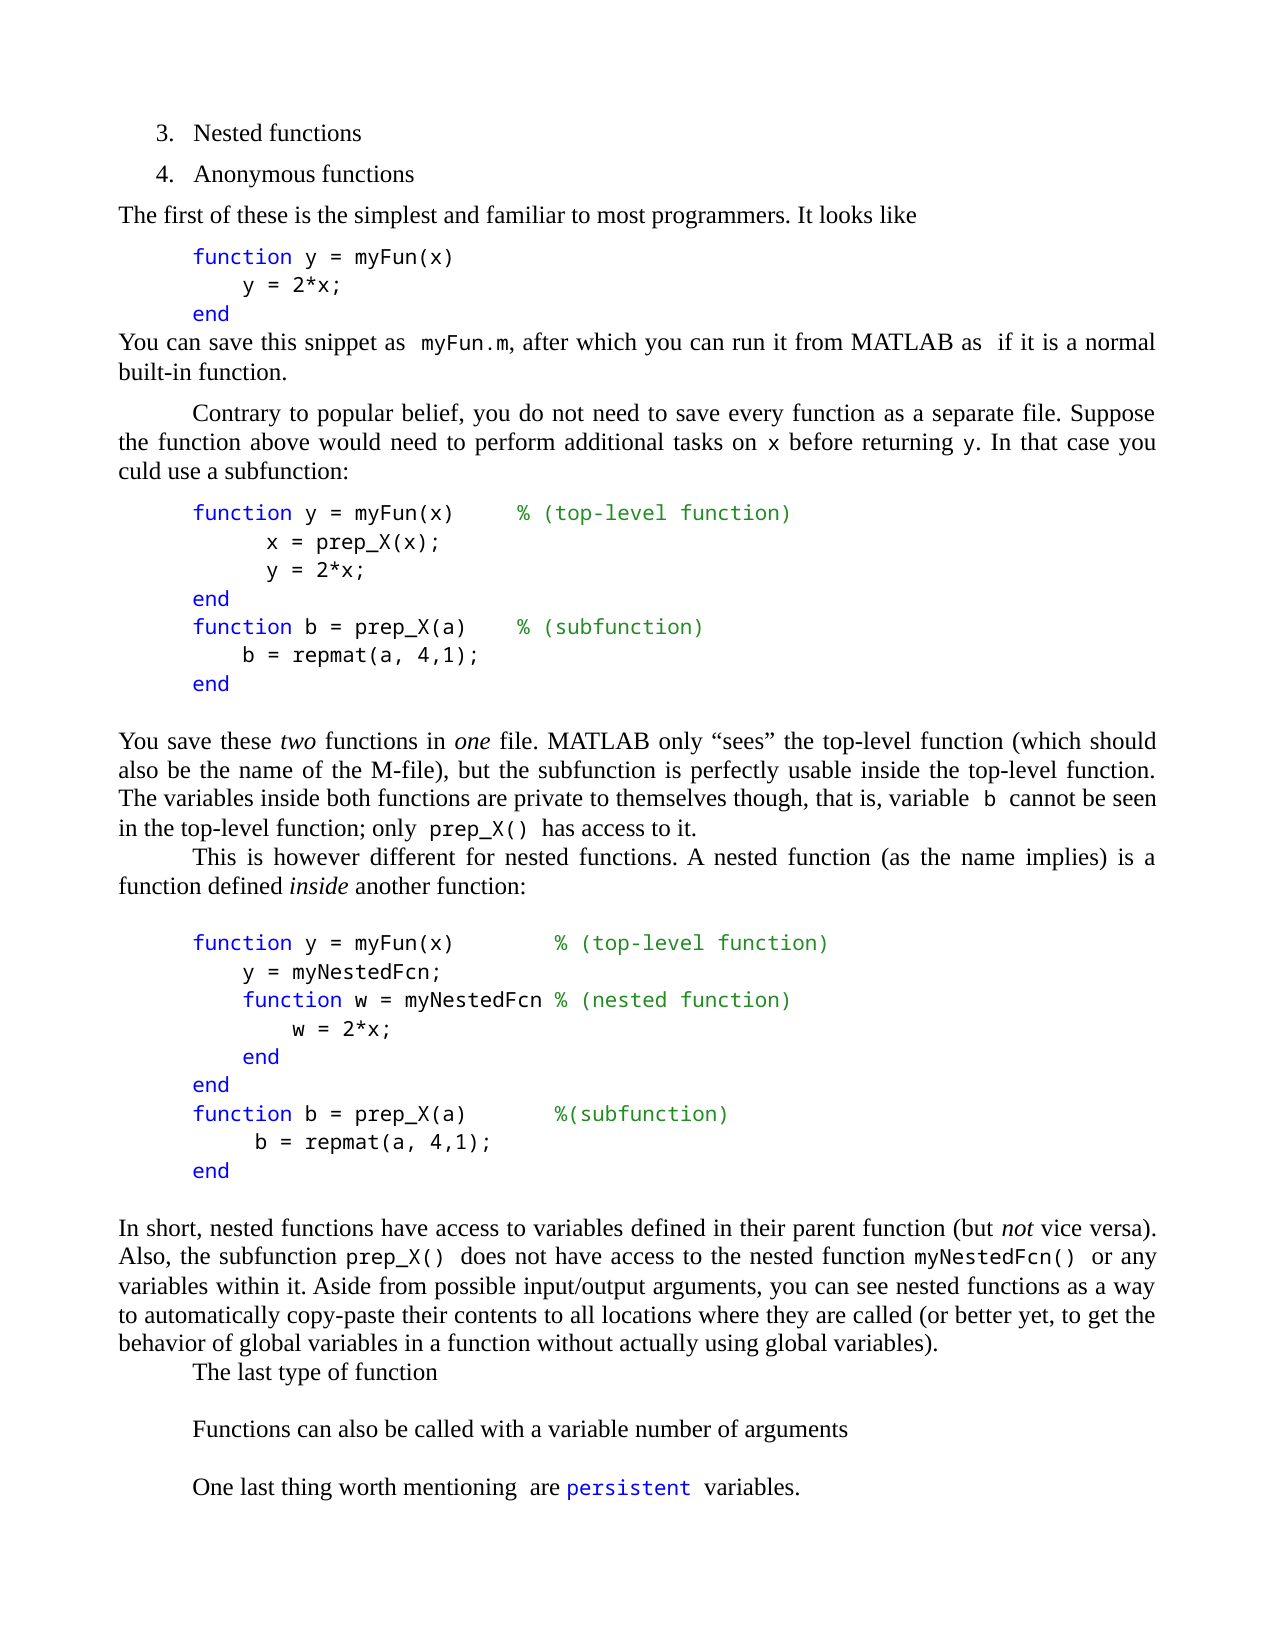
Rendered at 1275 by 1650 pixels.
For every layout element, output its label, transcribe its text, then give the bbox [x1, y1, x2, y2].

text In short, nested functions have access to variables defined in their parent function (but not vice versa). Also, the subfunction prep_X() does not have access to the nested function myNestedFcn() or any variables within it. Aside from possible input/output arguments, you can see nested functions as a way to automatically copy-paste their contents to all locations where they are called (or better yet, to get the behavior of global variables in a function without actually using global variables). [118, 1213, 1157, 1357]
text function b = prep_X(a) %(subfunction) [118, 1099, 1157, 1127]
text y = 2*x; [118, 555, 1157, 584]
text function y = myFun(x) % (top-level function) [118, 497, 1157, 527]
text Contrary to popular belief, you do not need to save every function as a separate file. Suppose the function above would need to perform additional tasks on x before returning y. In that case you culd use a subfunction: [118, 398, 1157, 485]
text end [118, 1071, 1157, 1099]
text b = repmat(a, 4,1); [118, 641, 1157, 669]
text end [118, 299, 1157, 327]
list Anonymous functions [156, 159, 1157, 188]
text Functions can also be called with a variable number of arguments [118, 1414, 1157, 1443]
text x = prep_X(x); [118, 527, 1157, 555]
text function y = myFun(x) [118, 242, 1157, 270]
text function w = myNestedFcn % (nested function) [118, 985, 1157, 1014]
text You save these two functions in one file. MATLAB only “sees” the top-level function (which should also be the name of the M-file), but the subfunction is perfectly usable inside the top-level function. The variables inside both functions are private to themselves though, that is, variable b cannot be seen in the top-level function; only prep_X() has access to it. [118, 726, 1157, 842]
text b = repmat(a, 4,1); [118, 1127, 1157, 1156]
text The last type of function [118, 1357, 1157, 1386]
text end [118, 584, 1157, 612]
text The first of these is the simplest and familiar to most programmers. It looks like [118, 201, 1157, 229]
text end [118, 1156, 1157, 1184]
text w = 2*x; [118, 1014, 1157, 1042]
text This is however different for nested functions. A nested function (as the name implies) is a function defined inside another function: [118, 842, 1157, 900]
text end [118, 669, 1157, 697]
text y = myNestedFcn; [118, 957, 1157, 985]
text function b = prep_X(a) % (subfunction) [118, 612, 1157, 641]
list Nested functions [156, 118, 1157, 147]
text One last thing worth mentioning are persistent variables. [118, 1472, 1157, 1501]
text end [118, 1042, 1157, 1071]
text You can save this snippet as myFun.m, after which you can run it from MATLAB as if it is a normal built-in function. [118, 327, 1157, 385]
text y = 2*x; [118, 270, 1157, 299]
text function y = myFun(x) % (top-level function) [118, 928, 1157, 957]
